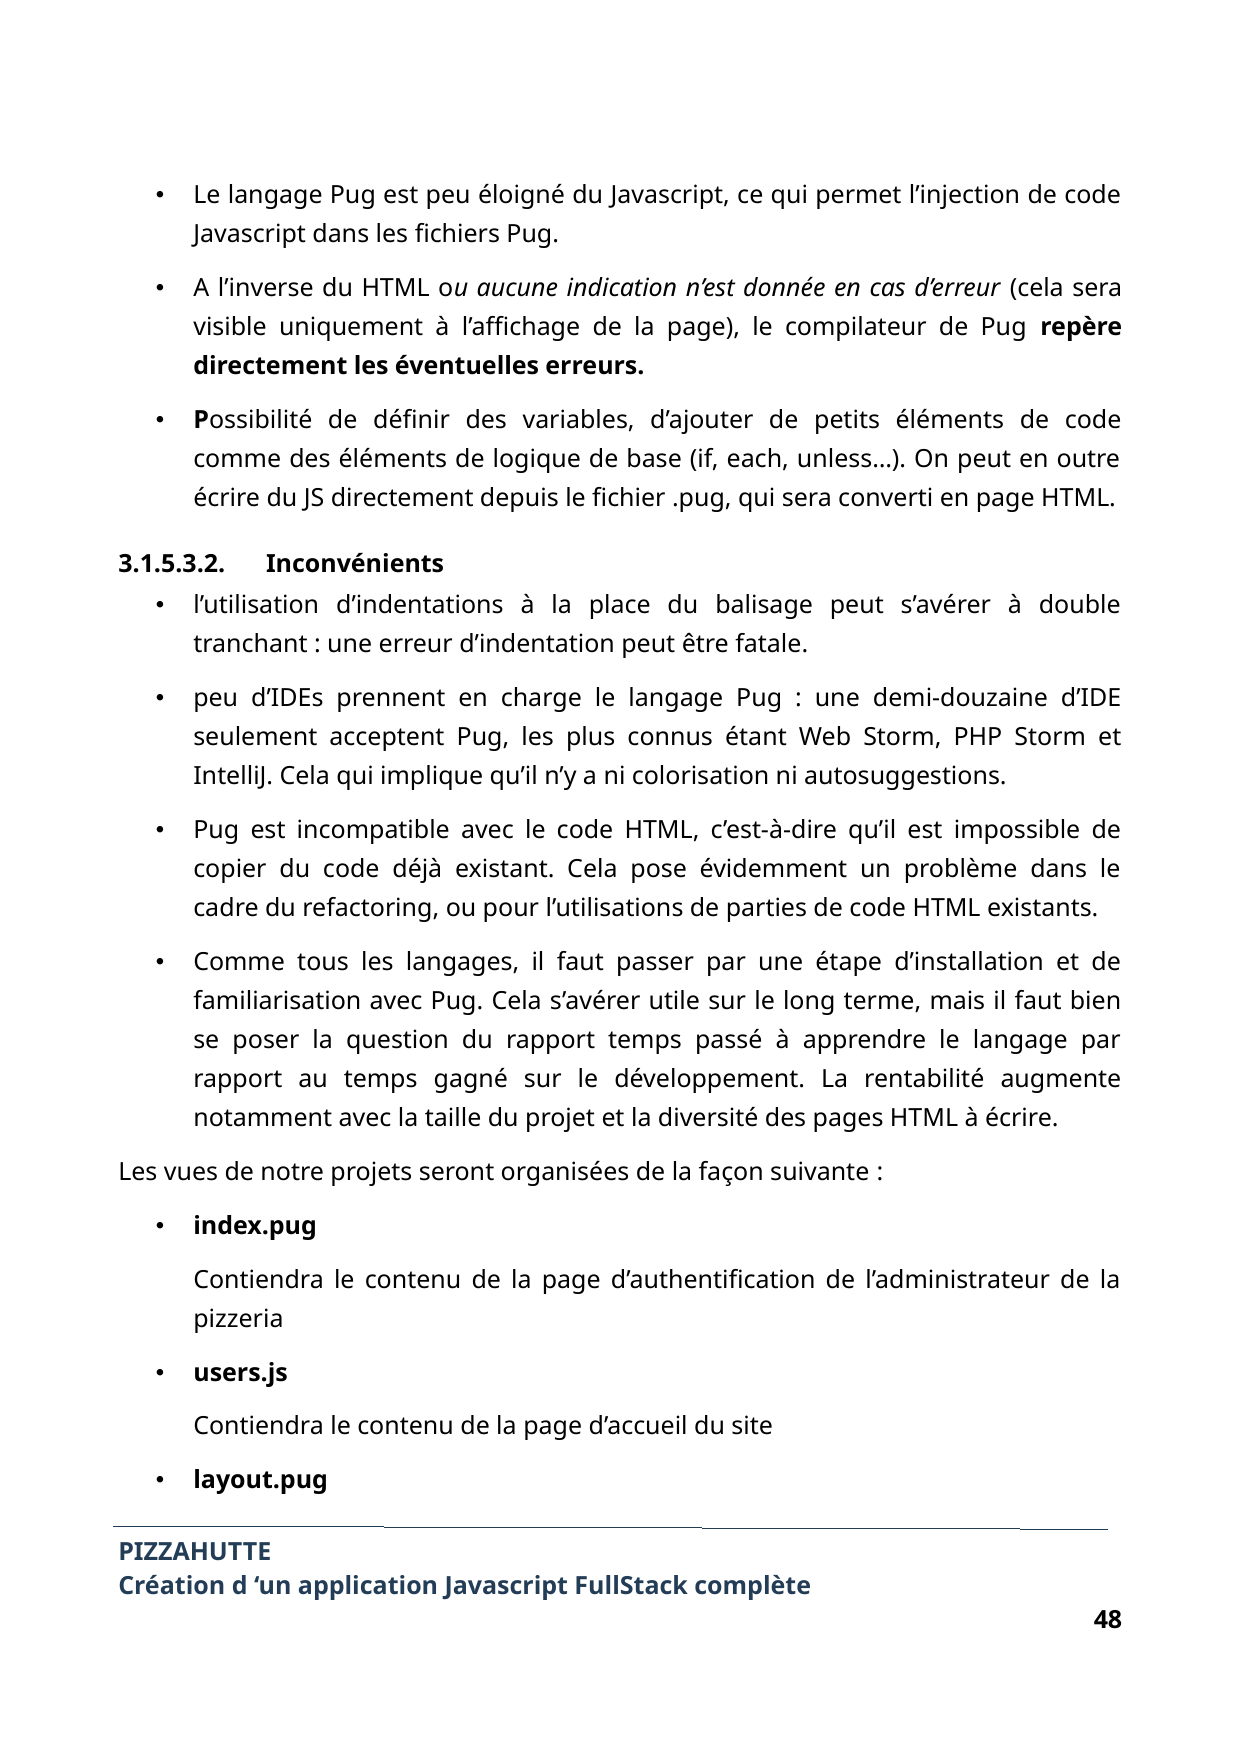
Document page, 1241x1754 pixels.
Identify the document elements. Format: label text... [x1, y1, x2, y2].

list index.pug [156, 1207, 1122, 1242]
subtitle Inconvénients [118, 546, 1122, 580]
list Contiendra le contenu de la page d’accueil du site [156, 1408, 1122, 1442]
list l’utilisation d’indentations à la place du balisage peut s’avérer à double tranchant : une erreur d’indentation peut être fatale. [156, 586, 1122, 659]
list peu d’IDEs prennent en charge le langage Pug : une demi-douzaine d’IDE seulement acceptent Pug, les plus connus étant Web Storm, PHP Storm et IntelliJ. Cela qui implique qu’il n’y a ni colorisation ni autosuggestions. [156, 679, 1122, 792]
list Le langage Pug est peu éloigné du Javascript, ce qui permet l’injection de code Javascript dans les fichiers Pug. [156, 176, 1122, 249]
list Contiendra le contenu de la page d’authentification de l’administrateur de la pizzeria [156, 1261, 1122, 1334]
list A l’inverse du HTML ou aucune indication n’est donnée en cas d’erreur (cela sera visible uniquement à l’affichage de la page), le compilateur de Pug repère directement les éventuelles erreurs. [156, 269, 1122, 382]
list users.js [156, 1354, 1122, 1388]
list Pug est incompatible avec le code HTML, c’est-à-dire qu’il est impossible de copier du code déjà existant. Cela pose évidemment un problème dans le cadre du refactoring, ou pour l’utilisations de parties de code HTML existants. [156, 811, 1122, 924]
list Comme tous les langages, il faut passer par une étape d’installation et de familiarisation avec Pug. Cela s’avérer utile sur le long terme, mais il faut bien se poser la question du rapport temps passé à apprendre le langage par rapport au temps gagné sur le développement. La rentabilité augmente notamment avec la taille du projet et la diversité des pages HTML à écrire. [156, 943, 1122, 1134]
list layout.pug [156, 1462, 1122, 1496]
text Les vues de notre projets seront organisées de la façon suivante : [118, 1154, 1122, 1188]
list Possibilité de définir des variables, d’ajouter de petits éléments de code comme des éléments de logique de base (if, each, unless…). On peut en outre écrire du JS directement depuis le fichier .pug, qui sera converti en page HTML. [156, 401, 1122, 514]
